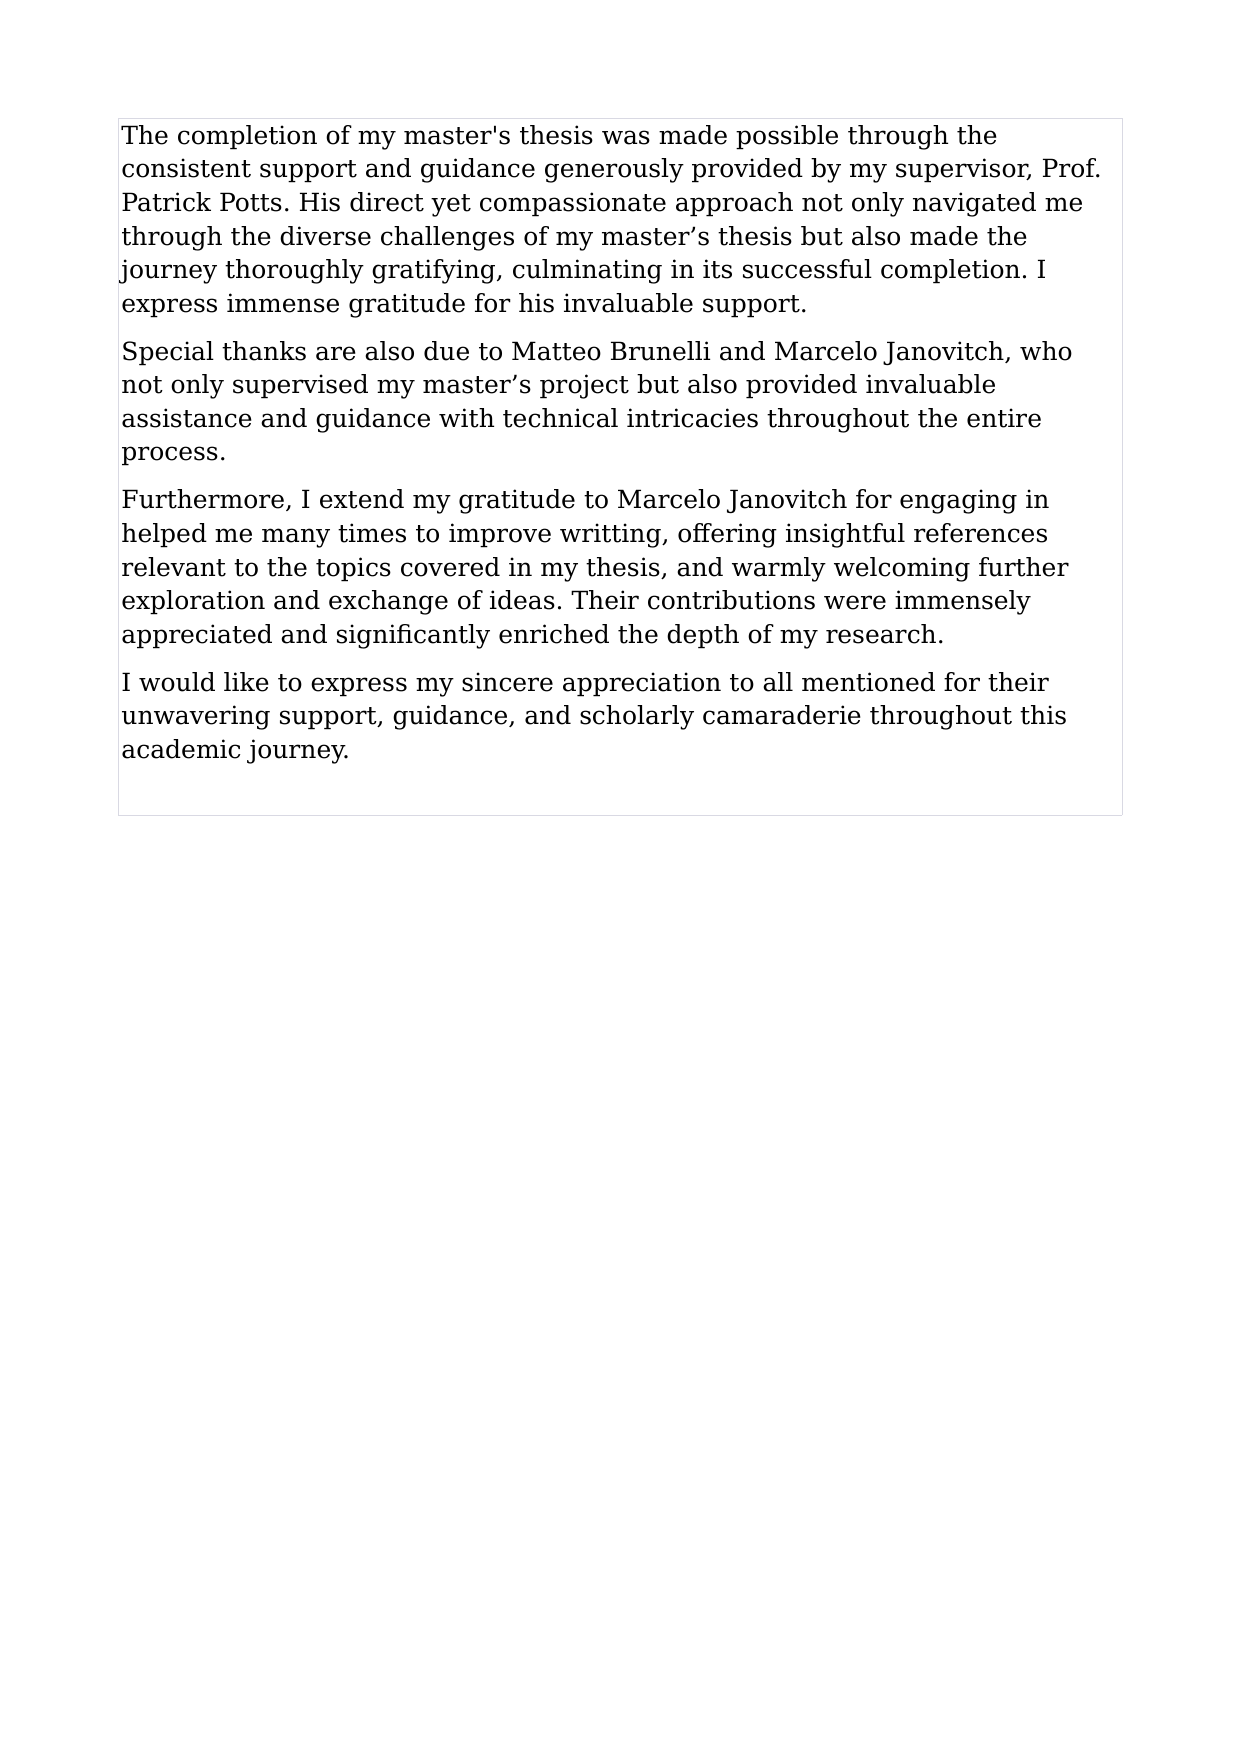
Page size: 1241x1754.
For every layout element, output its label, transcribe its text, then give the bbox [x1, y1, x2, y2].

text Furthermore, I extend my gratitude to Marcelo Janovitch for engaging in helped me many times to improve writting, offering insightful references relevant to the topics covered in my thesis, and warmly welcoming further exploration and exchange of ideas. Their contributions were immensely appreciated and significantly enriched the depth of my research. [119, 483, 1122, 649]
text I would like to express my sincere appreciation to all mentioned for their unwavering support, guidance, and scholarly camaraderie throughout this academic journey. [119, 665, 1122, 764]
text Special thanks are also due to Matteo Brunelli and Marcelo Janovitch, who not only supervised my master’s project but also provided invaluable assistance and guidance with technical intricacies throughout the entire process. [119, 334, 1122, 467]
text The completion of my master's thesis was made possible through the consistent support and guidance generously provided by my supervisor, Prof. Patrick Potts. His direct yet compassionate approach not only navigated me through the diverse challenges of my master’s thesis but also made the journey thoroughly gratifying, culminating in its successful completion. I express immense gratitude for his invaluable support. [119, 119, 1122, 318]
